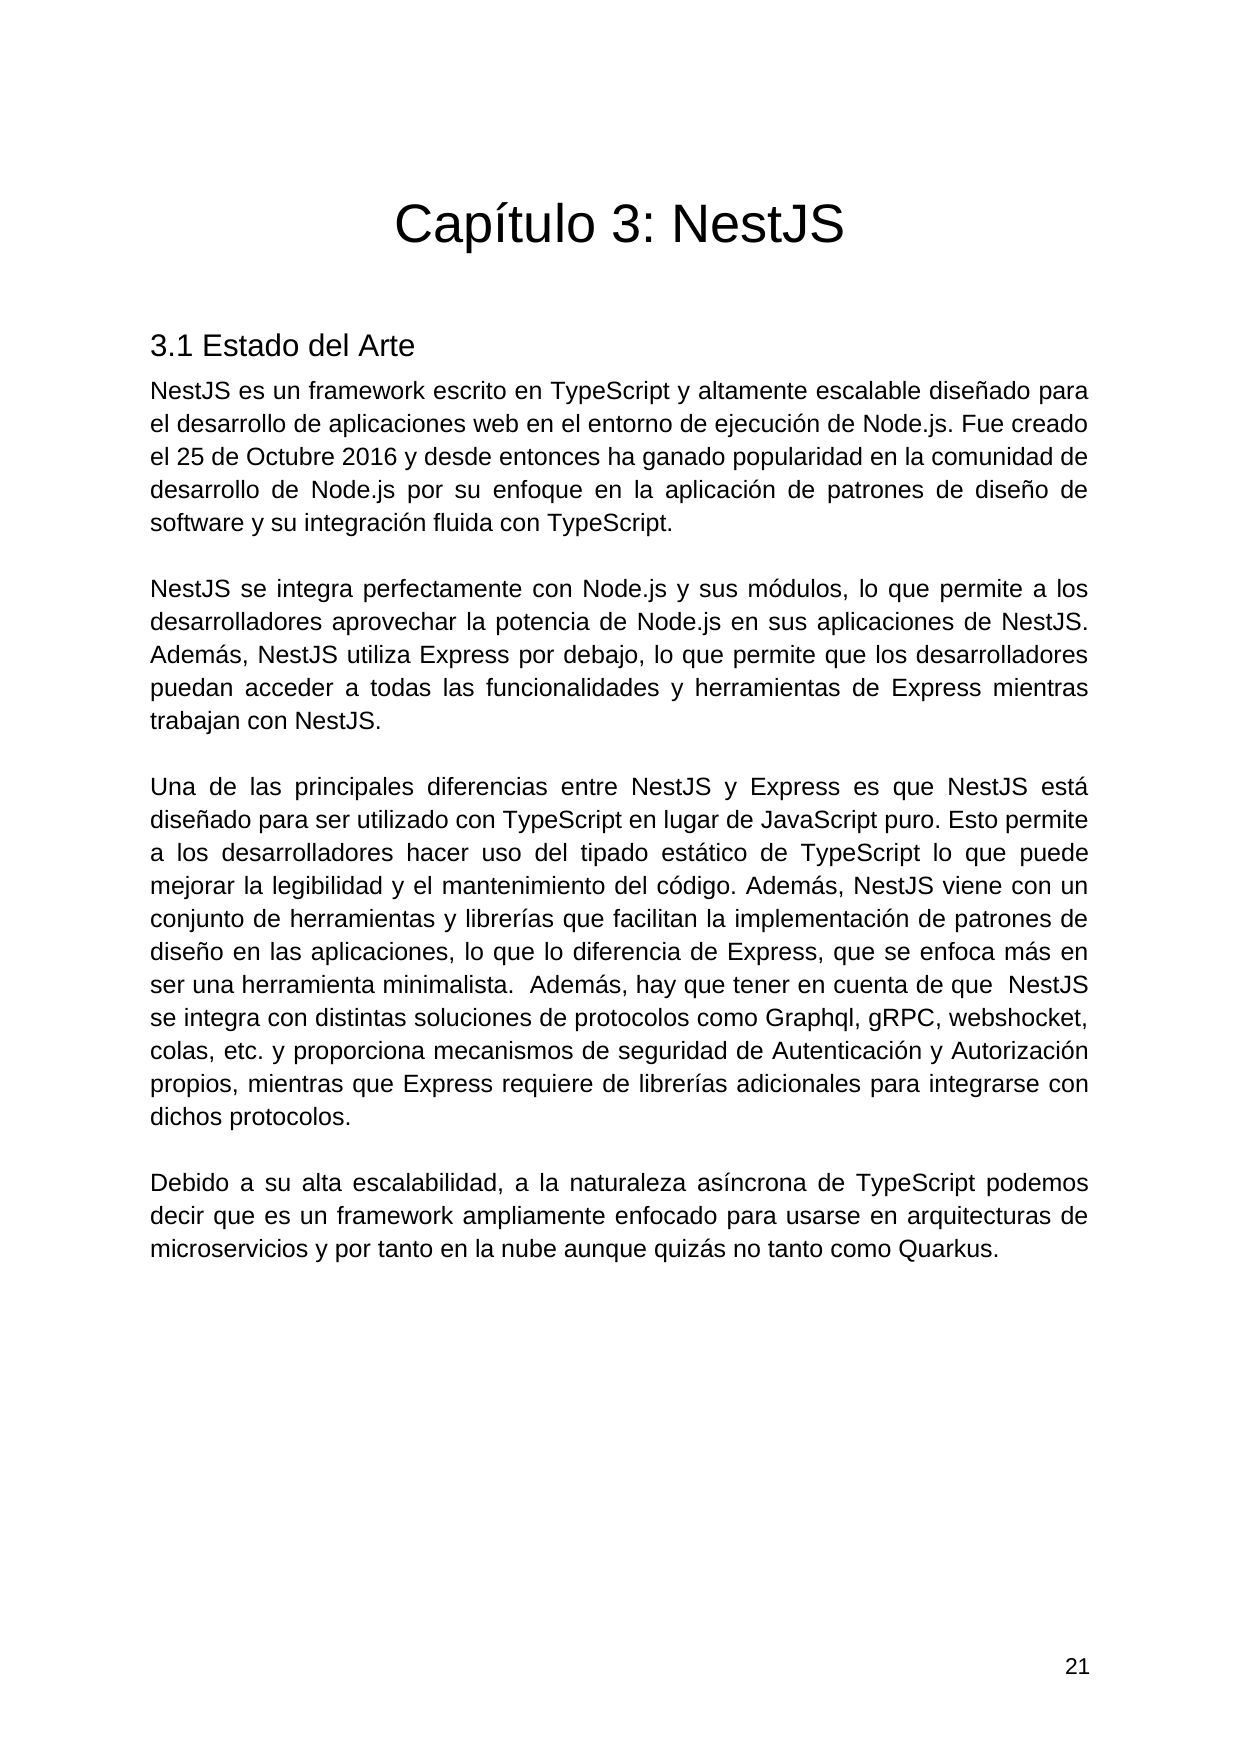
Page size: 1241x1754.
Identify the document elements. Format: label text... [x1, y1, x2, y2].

text Debido a su alta escalabilidad, a la naturaleza asíncrona de TypeScript podemos decir que es un framework ampliamente enfocado para usarse en arquitecturas de microservicios y por tanto en la nube aunque quizás no tanto como Quarkus. [150, 1168, 1090, 1263]
subtitle 3.1 Estado del Arte [150, 291, 1090, 363]
text NestJS se integra perfectamente con Node.js y sus módulos, lo que permite a los desarrolladores aprovechar la potencia de Node.js en sus aplicaciones de NestJS. Además, NestJS utiliza Express por debajo, lo que permite que los desarrolladores puedan acceder a todas las funcionalidades y herramientas de Express mientras trabajan con NestJS. [150, 574, 1090, 735]
subtitle Capítulo 3: NestJS [150, 192, 1090, 254]
text NestJS es un framework escrito en TypeScript y altamente escalable diseñado para el desarrollo de aplicaciones web en el entorno de ejecución de Node.js. Fue creado el 25 de Octubre 2016 y desde entonces ha ganado popularidad en la comunidad de desarrollo de Node.js por su enfoque en la aplicación de patrones de diseño de software y su integración fluida con TypeScript. [150, 376, 1090, 537]
text Una de las principales diferencias entre NestJS y Express es que NestJS está diseñado para ser utilizado con TypeScript en lugar de JavaScript puro. Esto permite a los desarrolladores hacer uso del tipado estático de TypeScript lo que puede mejorar la legibilidad y el mantenimiento del código. Además, NestJS viene con un conjunto de herramientas y librerías que facilitan la implementación de patrones de diseño en las aplicaciones, lo que lo diferencia de Express, que se enfoca más en ser una herramienta minimalista. Además, hay que tener en cuenta de que NestJS se integra con distintas soluciones de protocolos como Graphql, gRPC, webshocket, colas, etc. y proporciona mecanismos de seguridad de Autenticación y Autorización propios, mientras que Express requiere de librerías adicionales para integrarse con dichos protocolos. [150, 772, 1090, 1131]
